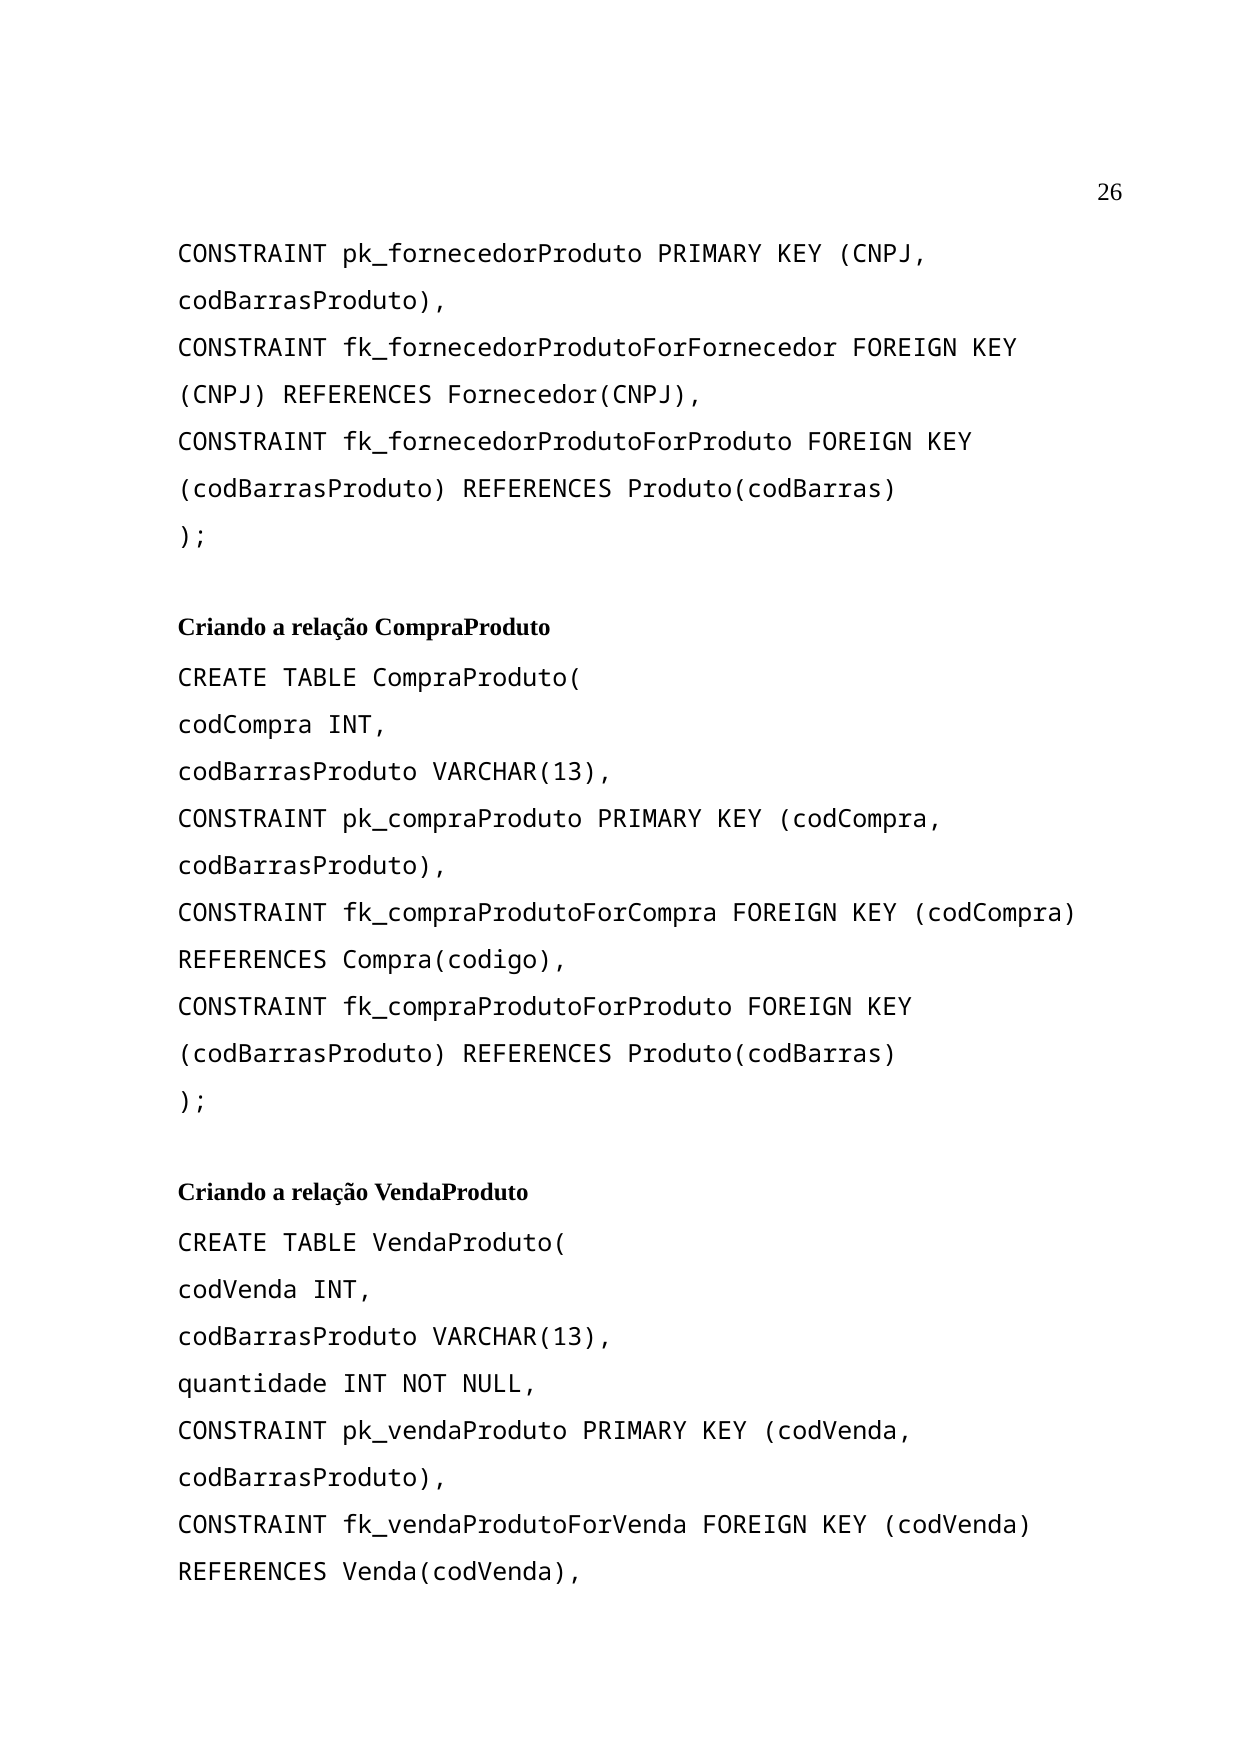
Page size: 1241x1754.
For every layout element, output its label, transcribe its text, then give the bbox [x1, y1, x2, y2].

text CONSTRAINT pk_compraProduto PRIMARY KEY (codCompra, codBarrasProduto), [177, 800, 1122, 881]
text CREATE TABLE VendaProduto( [177, 1224, 1122, 1258]
text CREATE TABLE CompraProduto( [177, 659, 1122, 693]
text quantidade INT NOT NULL, [177, 1365, 1122, 1399]
text CONSTRAINT pk_fornecedorProduto PRIMARY KEY (CNPJ, codBarrasProduto), [177, 235, 1122, 316]
text CONSTRAINT fk_fornecedorProdutoForProduto FOREIGN KEY (codBarrasProduto) REFERENCES Produto(codBarras) [177, 423, 1122, 504]
text codBarrasProduto VARCHAR(13), [177, 1318, 1122, 1352]
text CONSTRAINT fk_fornecedorProdutoForFornecedor FOREIGN KEY (CNPJ) REFERENCES Fornecedor(CNPJ), [177, 329, 1122, 410]
text codVenda INT, [177, 1271, 1122, 1306]
text Criando a relação CompraProduto [177, 612, 1122, 641]
text CONSTRAINT fk_vendaProdutoForVenda FOREIGN KEY (codVenda) REFERENCES Venda(codVenda), [177, 1506, 1122, 1587]
text CONSTRAINT fk_compraProdutoForCompra FOREIGN KEY (codCompra) REFERENCES Compra(codigo), [177, 894, 1122, 975]
text Criando a relação VendaProduto [177, 1177, 1122, 1206]
text codBarrasProduto VARCHAR(13), [177, 753, 1122, 787]
text ); [177, 517, 1122, 551]
text CONSTRAINT fk_compraProdutoForProduto FOREIGN KEY (codBarrasProduto) REFERENCES Produto(codBarras) [177, 988, 1122, 1069]
text codCompra INT, [177, 706, 1122, 741]
text CONSTRAINT pk_vendaProduto PRIMARY KEY (codVenda, codBarrasProduto), [177, 1412, 1122, 1493]
text ); [177, 1082, 1122, 1116]
